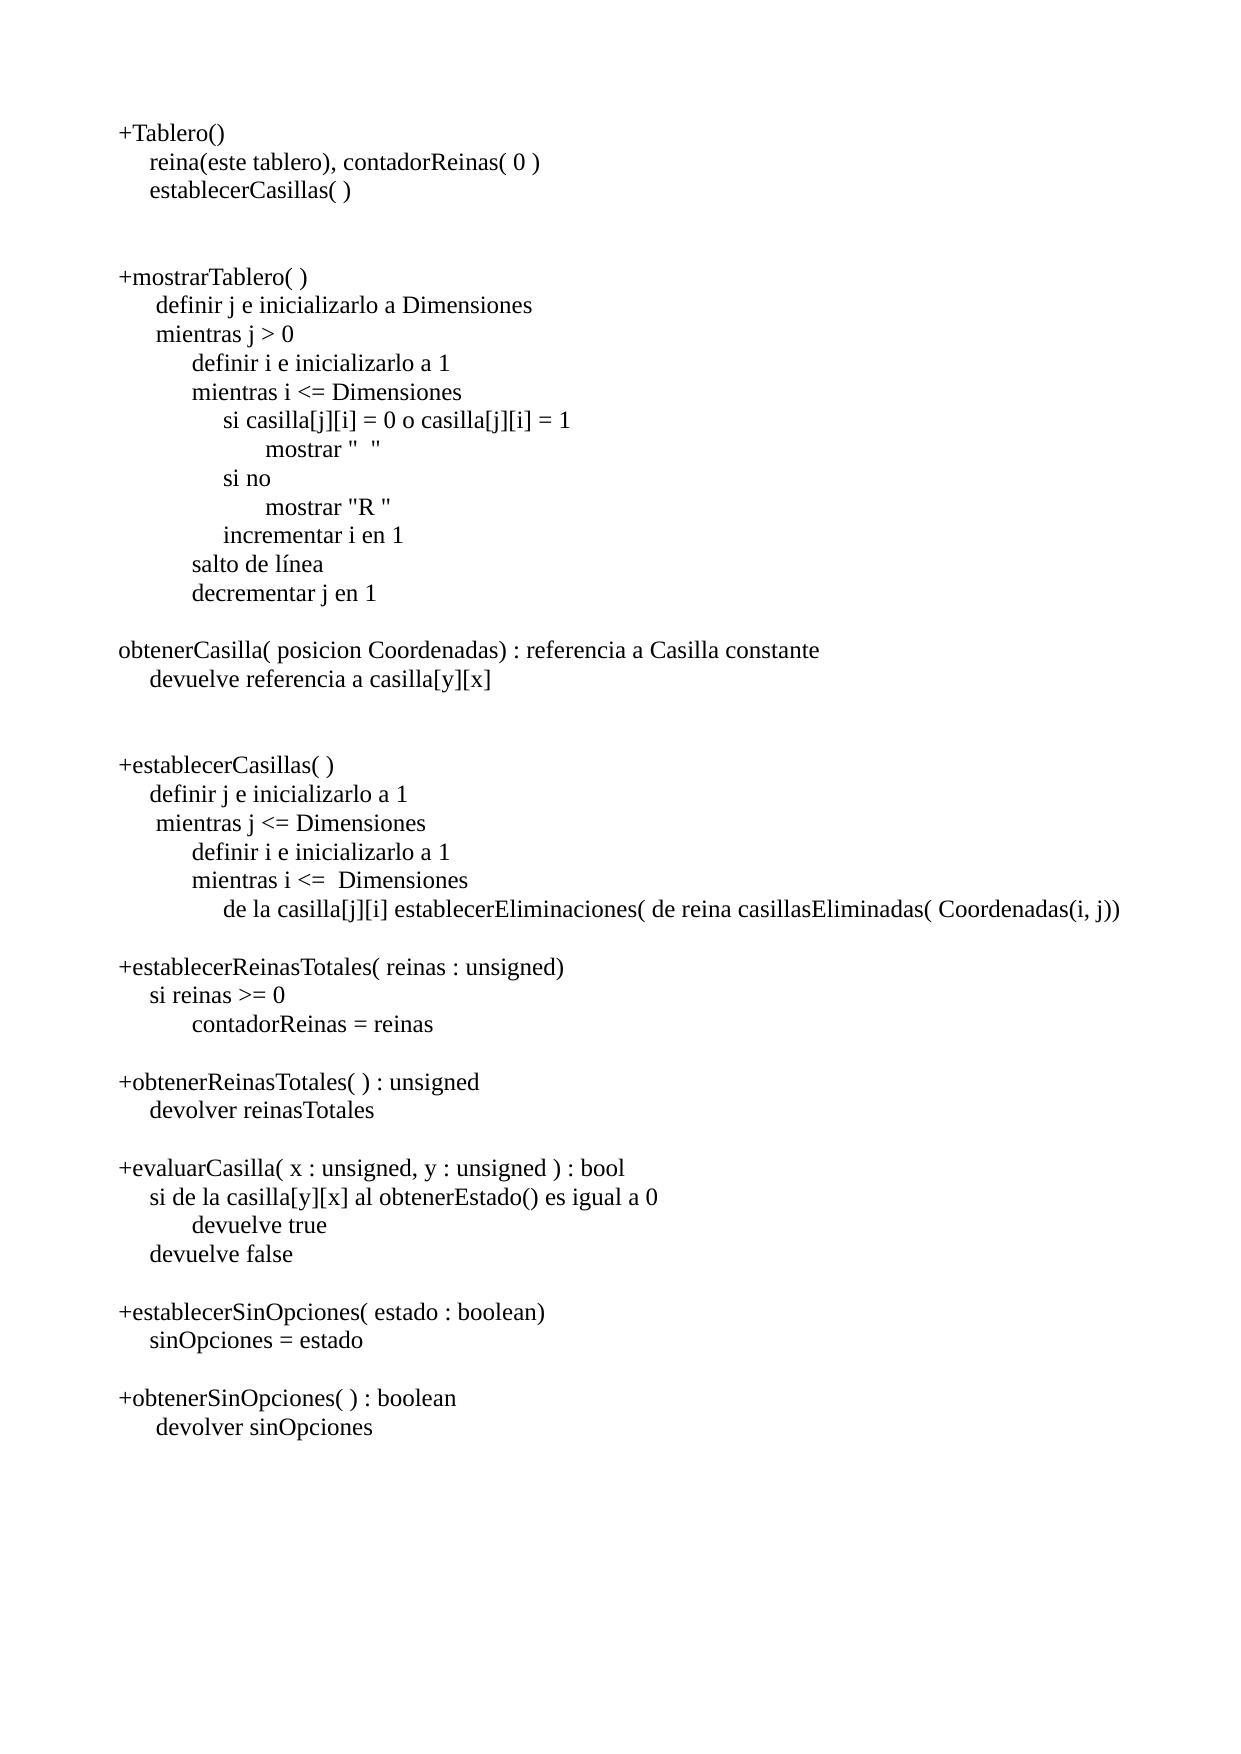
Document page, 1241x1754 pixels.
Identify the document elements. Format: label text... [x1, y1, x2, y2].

text mientras j <= Dimensiones [118, 808, 1122, 837]
text +obtenerSinOpciones( ) : boolean [118, 1383, 1122, 1412]
text +establecerSinOpciones( estado : boolean) [118, 1297, 1122, 1326]
text +mostrarTablero( ) [118, 262, 1122, 291]
text mostrar "R " [118, 492, 1122, 521]
text devuelve referencia a casilla[y][x] [118, 664, 1122, 693]
text devolver reinasTotales [118, 1096, 1122, 1124]
text establecerCasillas( ) [118, 176, 1122, 204]
text mientras i <= Dimensiones [118, 866, 1122, 894]
text si de la casilla[y][x] al obtenerEstado() es igual a 0 [118, 1182, 1122, 1211]
text +establecerCasillas( ) [118, 751, 1122, 779]
text obtenerCasilla( posicion Coordenadas) : referencia a Casilla constante [118, 636, 1122, 664]
text si reinas >= 0 [118, 981, 1122, 1009]
text devolver sinOpciones [118, 1412, 1122, 1441]
text si casilla[j][i] = 0 o casilla[j][i] = 1 [118, 406, 1122, 434]
text devuelve true [118, 1211, 1122, 1239]
text definir i e inicializarlo a 1 [118, 837, 1122, 866]
text definir i e inicializarlo a 1 [118, 348, 1122, 377]
text definir j e inicializarlo a 1 [118, 779, 1122, 808]
text decrementar j en 1 [118, 578, 1122, 607]
text +establecerReinasTotales( reinas : unsigned) [118, 952, 1122, 981]
text de la casilla[j][i] establecerEliminaciones( de reina casillasEliminadas( Coordenadas(i, j)) [118, 894, 1122, 923]
text sinOpciones = estado [118, 1326, 1122, 1354]
text mostrar " " [118, 434, 1122, 463]
text si no [118, 463, 1122, 492]
text mientras i <= Dimensiones [118, 377, 1122, 406]
text devuelve false [118, 1239, 1122, 1268]
text salto de línea [118, 549, 1122, 578]
text incrementar i en 1 [118, 521, 1122, 549]
text mientras j > 0 [118, 319, 1122, 348]
text reina(este tablero), contadorReinas( 0 ) [118, 147, 1122, 176]
text definir j e inicializarlo a Dimensiones [118, 291, 1122, 319]
text +evaluarCasilla( x : unsigned, y : unsigned ) : bool [118, 1153, 1122, 1182]
text +obtenerReinasTotales( ) : unsigned [118, 1067, 1122, 1096]
text +Tablero() [118, 118, 1122, 147]
text contadorReinas = reinas [118, 1009, 1122, 1038]
